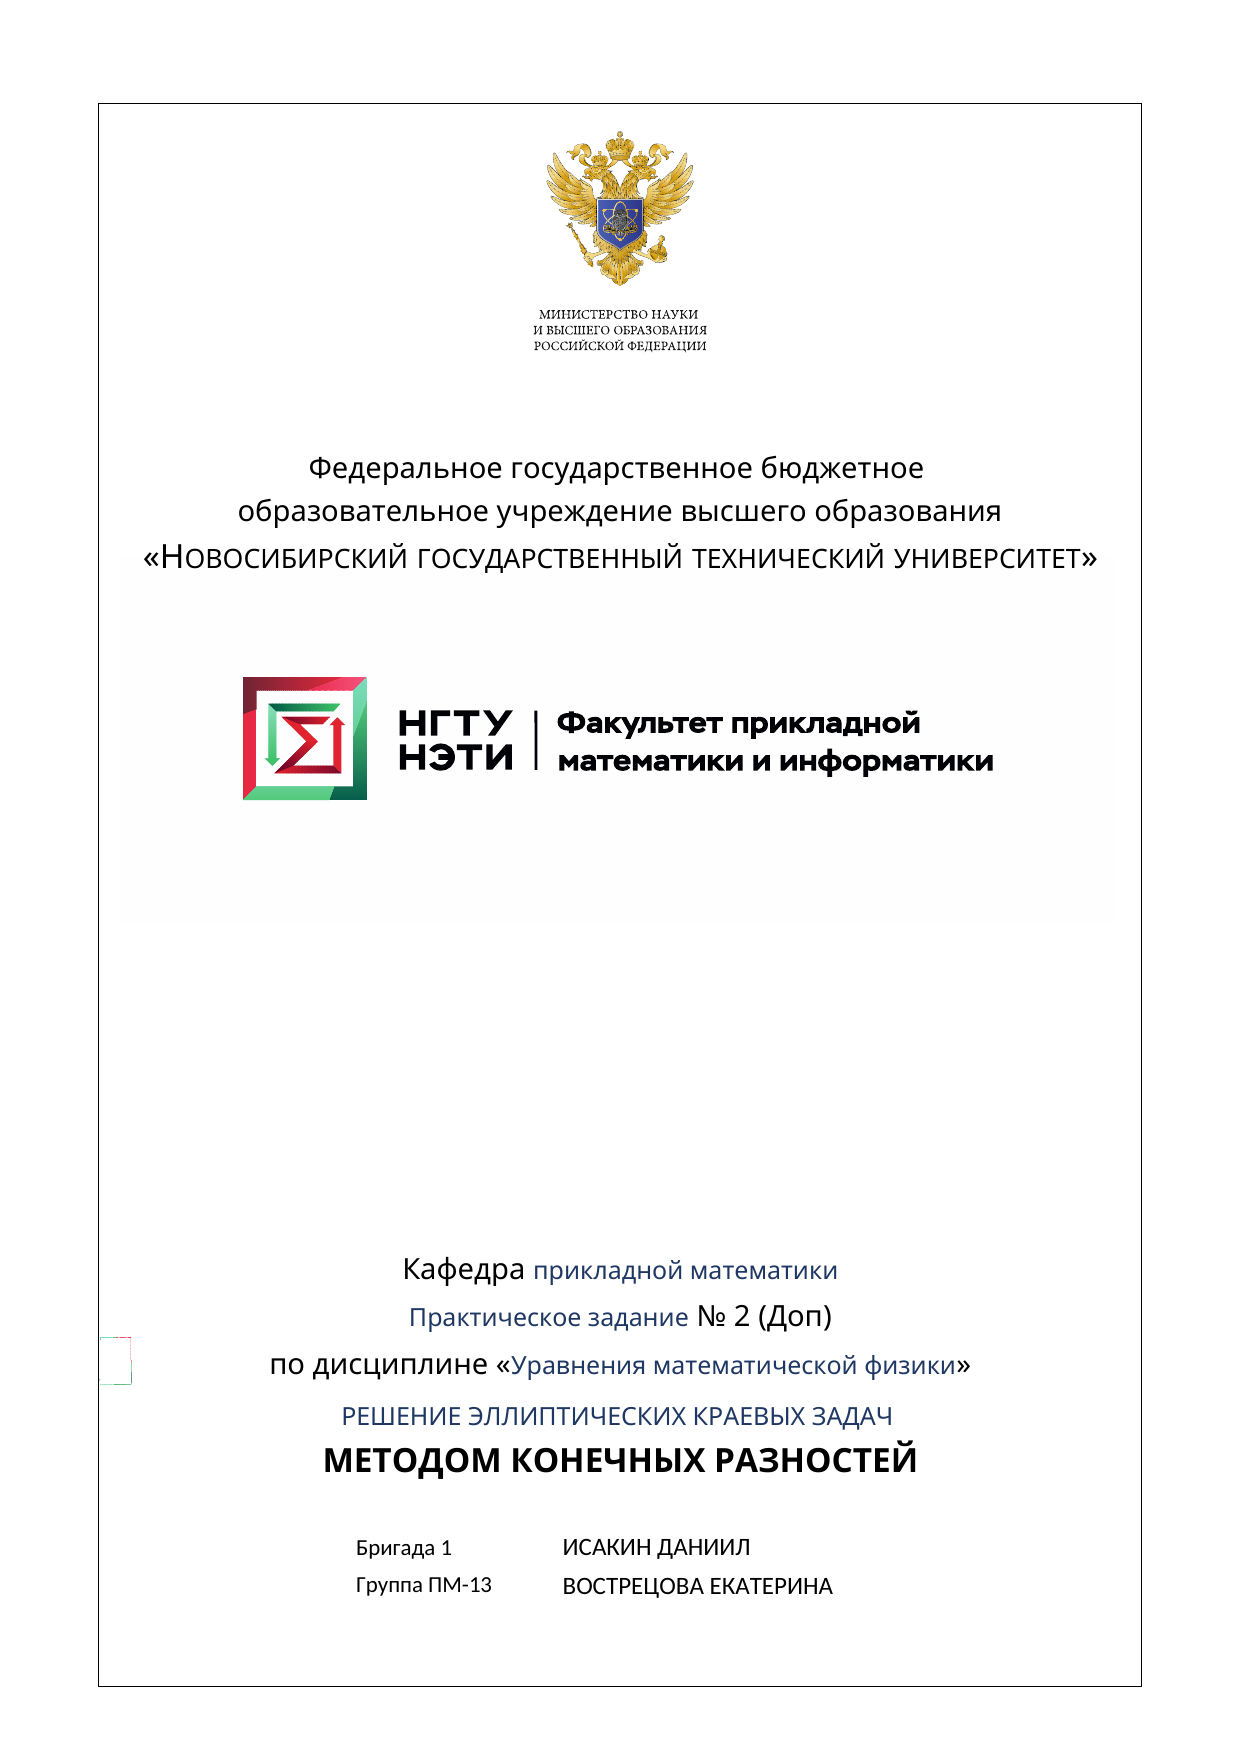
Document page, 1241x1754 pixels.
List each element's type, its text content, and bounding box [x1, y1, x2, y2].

table_cell Кафедра прикладной математики [104, 1243, 1137, 1290]
table_cell [104, 1493, 1137, 1523]
table_cell Практическое задание № 2 (Доп) [104, 1290, 1137, 1337]
table_cell РЕШЕНИЕ ЭЛЛИПТИЧЕСКИХ КРАЕВЫХ ЗАДАЧ МЕТОДОМ КОНЕЧНЫХ РАЗНОСТЕЙ [104, 1384, 1137, 1493]
table_cell [104, 1523, 356, 1618]
table_cell [104, 922, 1137, 1242]
table_cell Группа ПМ-13 [356, 1571, 562, 1618]
table_cell по дисциплине «Уравнения математической физики» [131, 1337, 1137, 1384]
table_cell Вострецова екатерина [563, 1571, 1137, 1618]
table_cell Исакин Даниил [563, 1523, 1137, 1571]
table_header [104, 118, 1137, 443]
table_cell [104, 1338, 131, 1384]
table_cell Бригада 1 [356, 1523, 562, 1571]
table_cell Федеральное государственное бюджетное образовательное учреждение высшего образования «Новосибирский государственный технический университет» [104, 443, 1137, 922]
